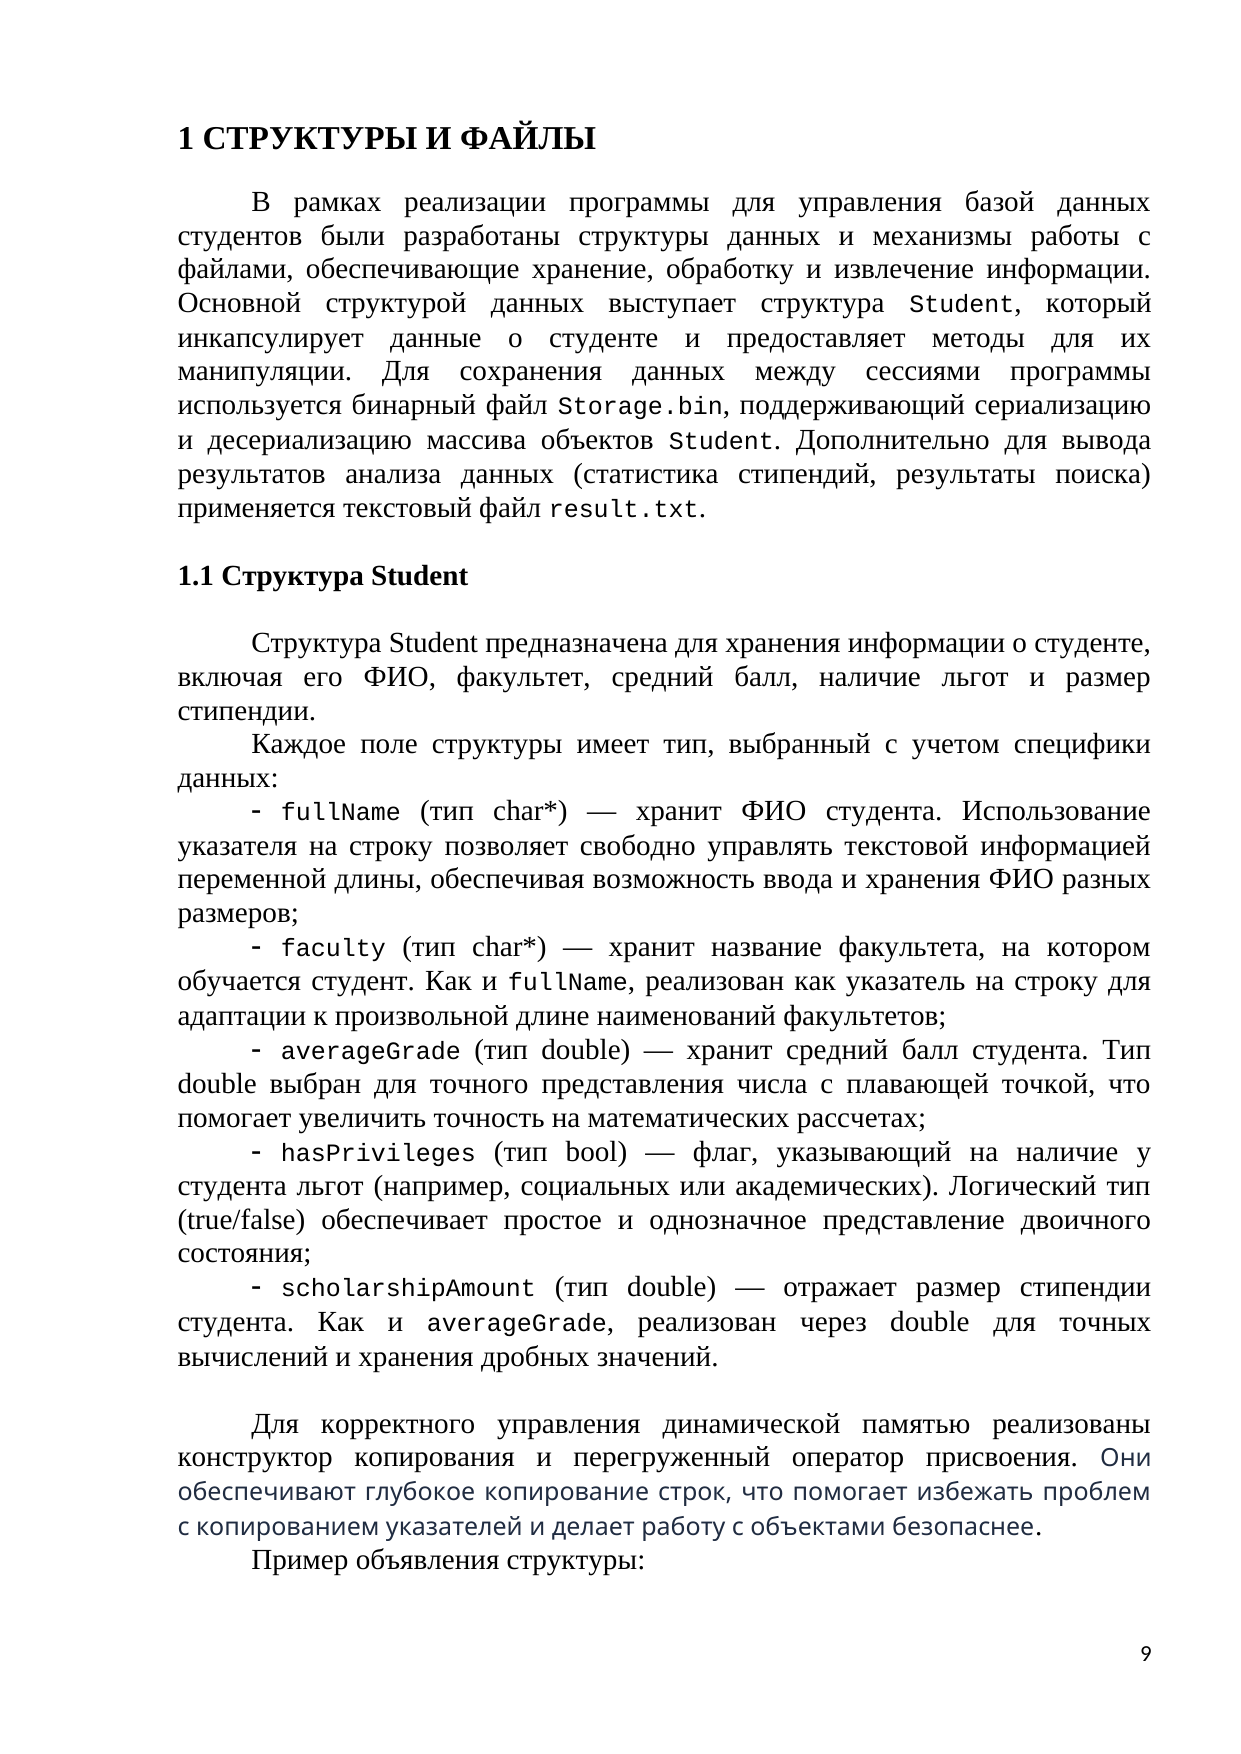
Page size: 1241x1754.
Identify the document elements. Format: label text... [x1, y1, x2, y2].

subtitle 1 Структуры и файлы [177, 118, 1152, 156]
list fullName (тип char*) — хранит ФИО студента. Использование указателя на строку позволяет свободно управлять текстовой информацией переменной длины, обеспечивая возможность ввода и хранения ФИО разных размеров; [177, 793, 1152, 929]
list hasPrivileges (тип bool) — флаг, указывающий на наличие у студента льгот (например, социальных или академических). Логический тип (true/false) обеспечивает простое и однозначное представление двоичного состояния; [177, 1134, 1152, 1269]
list scholarshipAmount (тип double) — отражает размер стипендии студента. Как и averageGrade, реализован через double для точных вычислений и хранения дробных значений. [177, 1269, 1152, 1372]
list faculty (тип char*) — хранит название факультета, на котором обучается студент. Как и fullName, реализован как указатель на строку для адаптации к произвольной длине наименований факультетов; [177, 929, 1152, 1032]
text Для корректного управления динамической памятью реализованы конструктор копирования и перегруженный оператор присвоения. Они обеспечивают глубокое копирование строк, что помогает избежать проблем с копированием указателей и делает работу с объектами безопаснее. [177, 1406, 1152, 1542]
text Пример объявления структуры: [177, 1542, 1152, 1576]
subtitle 1.1 Структура Student [177, 558, 1152, 592]
list averageGrade (тип double) — хранит средний балл студента. Тип double выбран для точного представления числа с плавающей точкой, что помогает увеличить точность на математических рассчетах; [177, 1032, 1152, 1134]
text Каждое поле структуры имеет тип, выбранный с учетом специфики данных: [177, 726, 1152, 793]
text В рамках реализации программы для управления базой данных студентов были разработаны структуры данных и механизмы работы с файлами, обеспечивающие хранение, обработку и извлечение информации. Основной структурой данных выступает структура Student, который инкапсулирует данные о студенте и предоставляет методы для их манипуляции. Для сохранения данных между сессиями программы используется бинарный файл Storage.bin, поддерживающий сериализацию и десериализацию массива объектов Student. Дополнительно для вывода результатов анализа данных (статистика стипендий, результаты поиска) применяется текстовый файл result.txt. [177, 184, 1152, 525]
text Структура Student предназначена для хранения информации о студенте, включая его ФИО, факультет, средний балл, наличие льгот и размер стипендии. [177, 626, 1152, 726]
